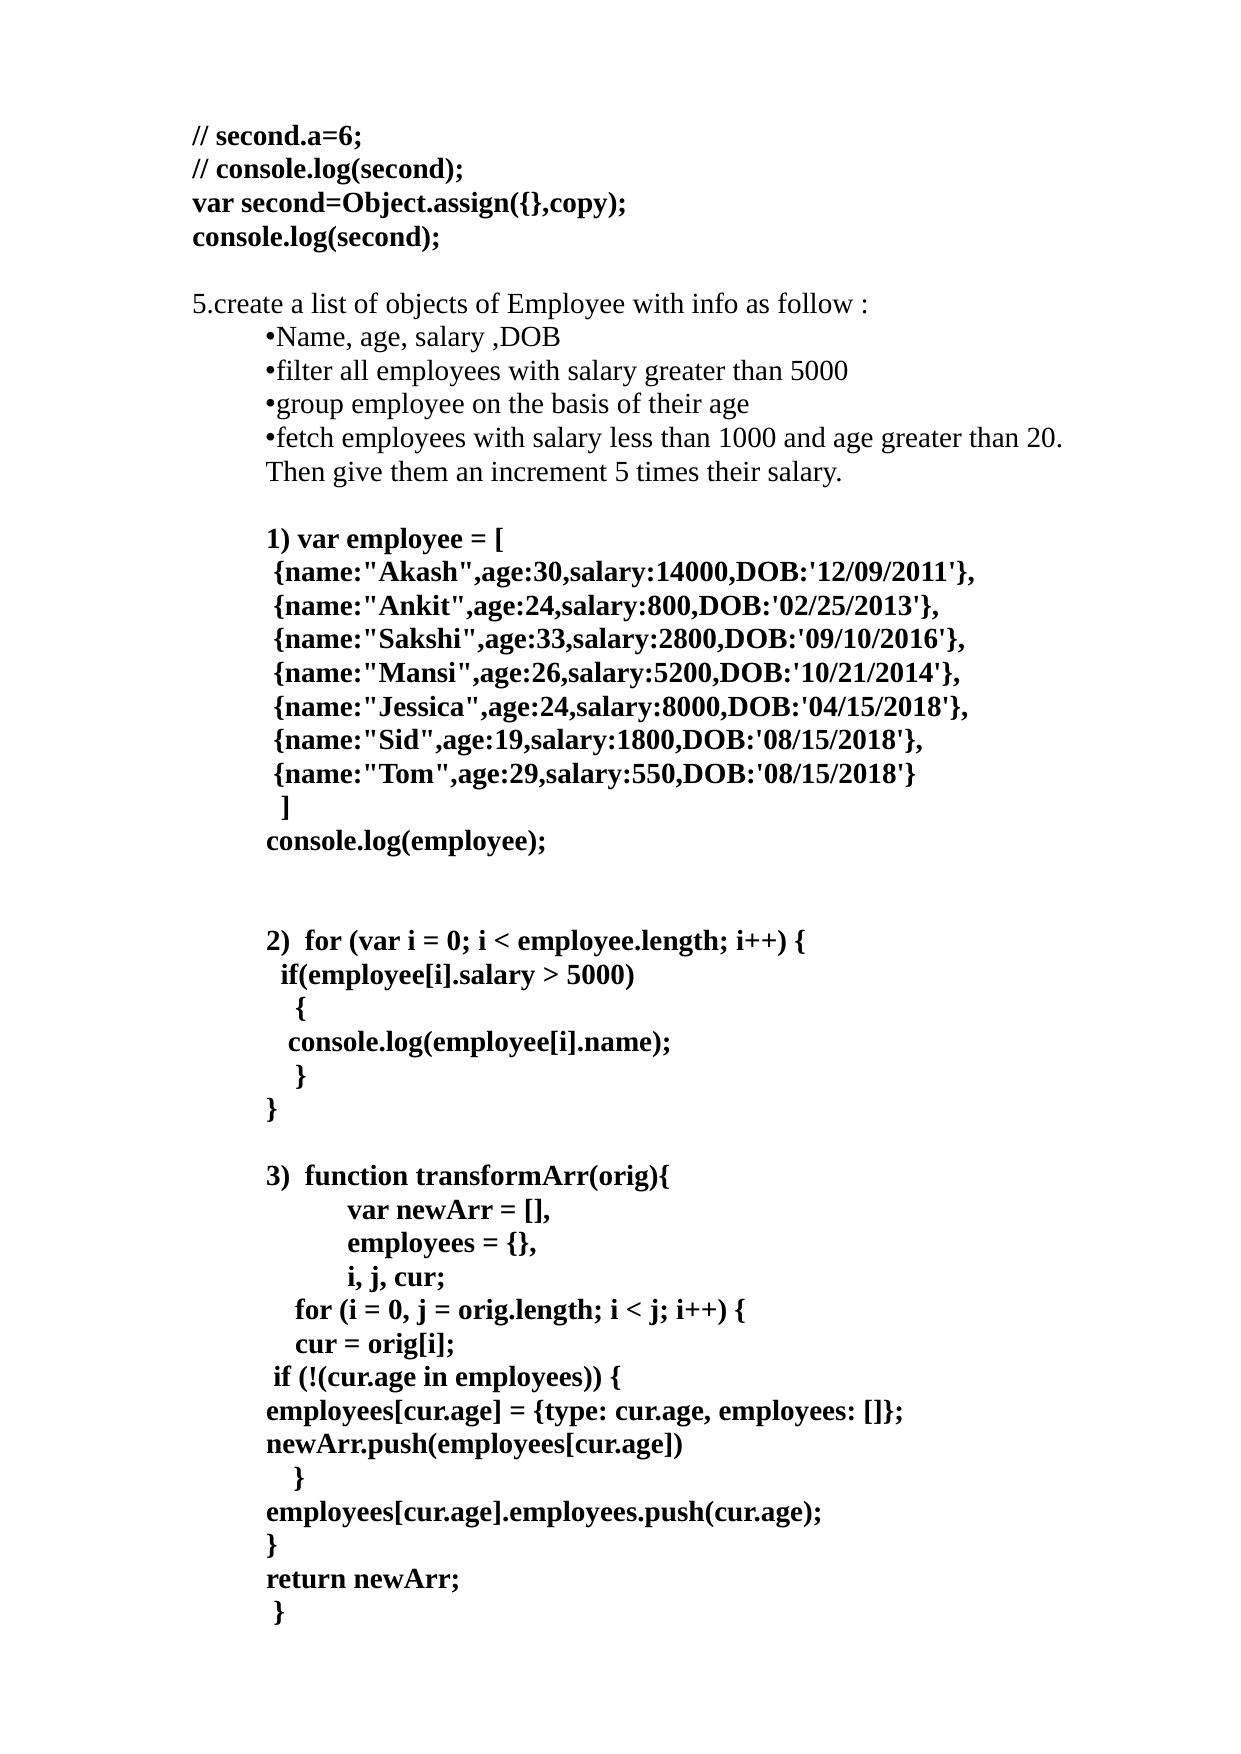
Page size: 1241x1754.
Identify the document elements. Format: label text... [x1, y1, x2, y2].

text 1) var employee = [ [118, 521, 1122, 554]
text } [118, 1058, 1122, 1091]
text } [118, 1594, 1122, 1628]
text // second.a=6; [118, 118, 1122, 152]
text if(employee[i].salary > 5000) [118, 957, 1122, 991]
text console.log(employee); [118, 823, 1122, 856]
text 2) for (var i = 0; i < employee.length; i++) { [118, 923, 1122, 957]
list fetch employees with salary less than 1000 and age greater than 20. Then give them an increment 5 times their salary. [118, 420, 1122, 487]
text employees[cur.age].employees.push(cur.age); [118, 1494, 1122, 1527]
text } [118, 1527, 1122, 1561]
text } [118, 1460, 1122, 1494]
text var newArr = [], [118, 1192, 1122, 1225]
text return newArr; [118, 1561, 1122, 1594]
text i, j, cur; [118, 1259, 1122, 1292]
text {name:"Ankit",age:24,salary:800,DOB:'02/25/2013'}, [118, 588, 1122, 622]
text {name:"Tom",age:29,salary:550,DOB:'08/15/2018'} [118, 756, 1122, 789]
text console.log(second); [118, 219, 1122, 252]
text cur = orig[i]; [118, 1326, 1122, 1359]
text {name:"Sid",age:19,salary:1800,DOB:'08/15/2018'}, [118, 722, 1122, 756]
text {name:"Mansi",age:26,salary:5200,DOB:'10/21/2014'}, [118, 655, 1122, 689]
list group employee on the basis of their age [118, 387, 1122, 420]
text } [118, 1091, 1122, 1125]
text for (i = 0, j = orig.length; i < j; i++) { [118, 1292, 1122, 1326]
text if (!(cur.age in employees)) { [118, 1359, 1122, 1393]
list 5.create a list of objects of Employee with info as follow : [118, 286, 1122, 319]
text { [118, 991, 1122, 1024]
list Name, age, salary ,DOB [118, 319, 1122, 353]
text {name:"Akash",age:30,salary:14000,DOB:'12/09/2011'}, [118, 554, 1122, 588]
text // console.log(second); [118, 152, 1122, 185]
text employees[cur.age] = {type: cur.age, employees: []}; [118, 1393, 1122, 1427]
list filter all employees with salary greater than 5000 [118, 353, 1122, 387]
text console.log(employee[i].name); [118, 1024, 1122, 1058]
text var second=Object.assign({},copy); [118, 185, 1122, 219]
text {name:"Jessica",age:24,salary:8000,DOB:'04/15/2018'}, [118, 689, 1122, 722]
text 3) function transformArr(orig){ [118, 1158, 1122, 1192]
text employees = {}, [118, 1225, 1122, 1259]
text newArr.push(employees[cur.age]) [118, 1427, 1122, 1460]
text ] [118, 789, 1122, 823]
text {name:"Sakshi",age:33,salary:2800,DOB:'09/10/2016'}, [118, 622, 1122, 655]
